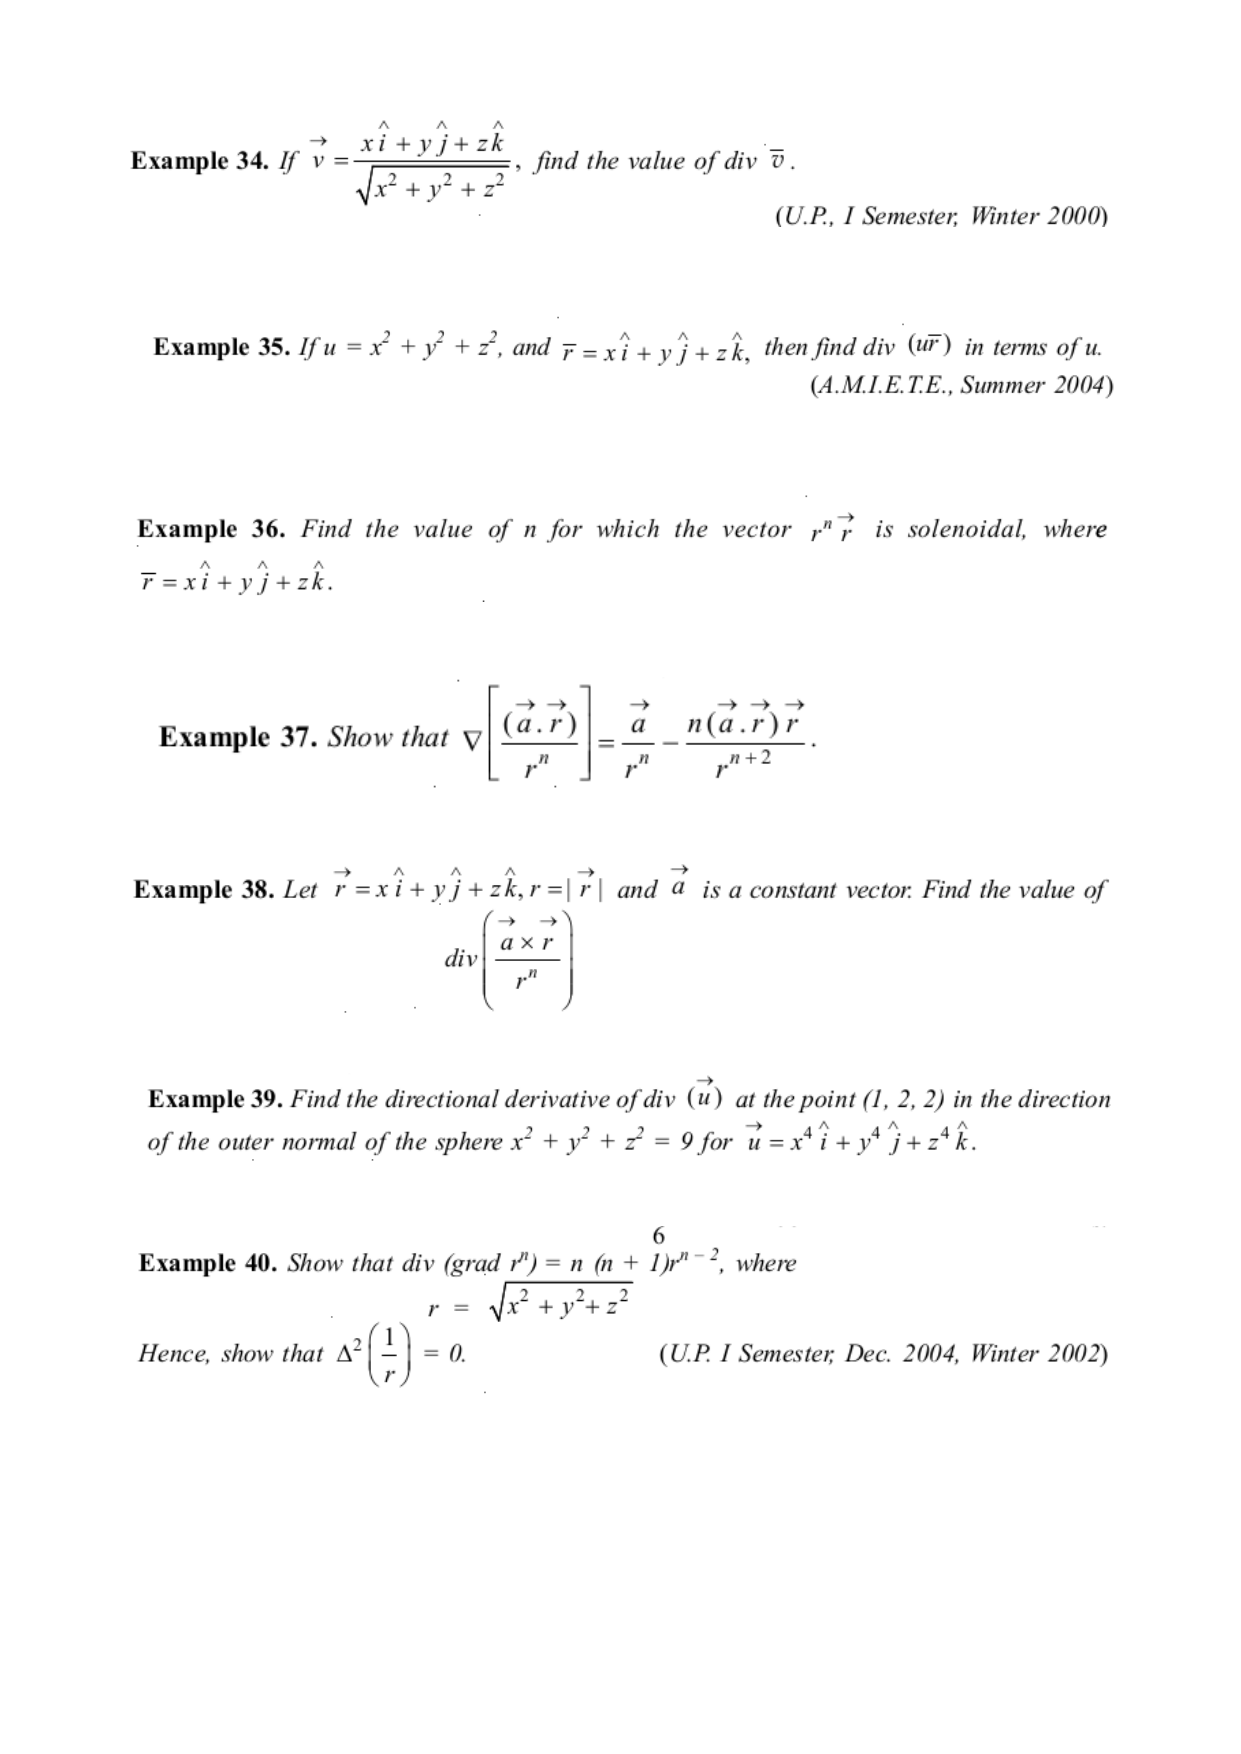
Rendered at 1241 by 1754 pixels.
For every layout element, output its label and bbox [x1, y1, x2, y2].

picture [118, 313, 1123, 408]
picture [129, 677, 870, 794]
picture [118, 1073, 1123, 1169]
picture [118, 1226, 1123, 1396]
picture [118, 118, 1123, 227]
picture [118, 856, 1123, 1017]
picture [118, 493, 1123, 602]
